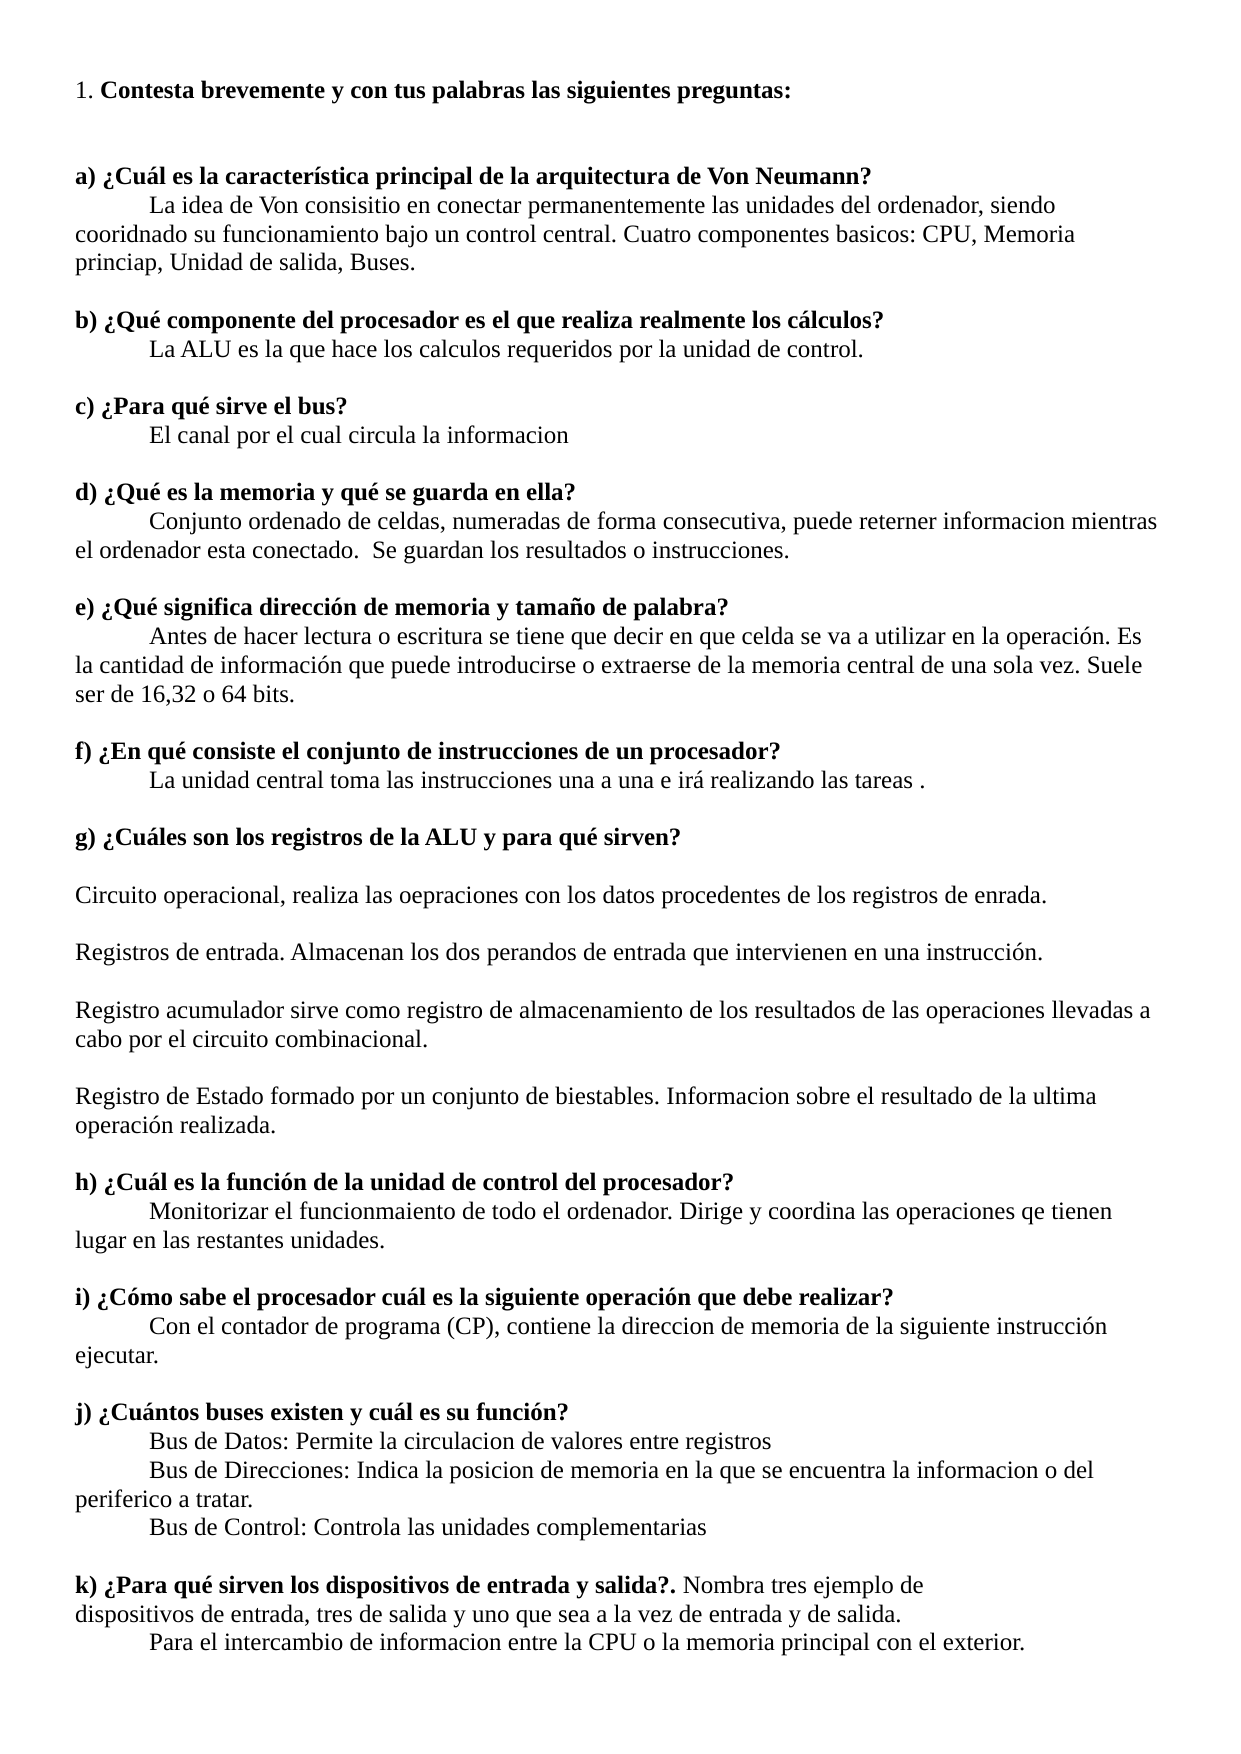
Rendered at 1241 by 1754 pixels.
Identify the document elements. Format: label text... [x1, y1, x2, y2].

text c) ¿Para qué sirve el bus? [75, 391, 1165, 420]
text Con el contador de programa (CP), contiene la direccion de memoria de la siguiente instrucción ejecutar. [75, 1311, 1165, 1369]
text Bus de Control: Controla las unidades complementarias [75, 1512, 1165, 1541]
text g) ¿Cuáles son los registros de la ALU y para qué sirven? [75, 822, 1165, 851]
text a) ¿Cuál es la característica principal de la arquitectura de Von Neumann? [75, 161, 1165, 190]
text Monitorizar el funcionmaiento de todo el ordenador. Dirige y coordina las operaciones qe tienen lugar en las restantes unidades. [75, 1196, 1165, 1254]
text Bus de Direcciones: Indica la posicion de memoria en la que se encuentra la informacion o del periferico a tratar. [75, 1455, 1165, 1512]
text i) ¿Cómo sabe el procesador cuál es la siguiente operación que debe realizar? [75, 1282, 1165, 1311]
text b) ¿Qué componente del procesador es el que realiza realmente los cálculos? [75, 305, 1165, 334]
text 1. Contesta brevemente y con tus palabras las siguientes preguntas: [75, 75, 1165, 104]
text Bus de Datos: Permite la circulacion de valores entre registros [75, 1426, 1165, 1455]
text Conjunto ordenado de celdas, numeradas de forma consecutiva, puede reterner informacion mientras el ordenador esta conectado. Se guardan los resultados o instrucciones. [75, 506, 1165, 564]
text Circuito operacional, realiza las oepraciones con los datos procedentes de los registros de enrada. [75, 880, 1165, 909]
text El canal por el cual circula la informacion [75, 420, 1165, 449]
text Registro de Estado formado por un conjunto de biestables. Informacion sobre el resultado de la ultima operación realizada. [75, 1081, 1165, 1139]
text La unidad central toma las instrucciones una a una e irá realizando las tareas . [75, 765, 1165, 794]
text La idea de Von consisitio en conectar permanentemente las unidades del ordenador, siendo cooridnado su funcionamiento bajo un control central. Cuatro componentes basicos: CPU, Memoria princiap, Unidad de salida, Buses. [75, 190, 1165, 276]
text La ALU es la que hace los calculos requeridos por la unidad de control. [75, 334, 1165, 362]
text dispositivos de entrada, tres de salida y uno que sea a la vez de entrada y de salida. [75, 1599, 1165, 1627]
text j) ¿Cuántos buses existen y cuál es su función? [75, 1397, 1165, 1426]
text f) ¿En qué consiste el conjunto de instrucciones de un procesador? [75, 736, 1165, 765]
text h) ¿Cuál es la función de la unidad de control del procesador? [75, 1167, 1165, 1196]
text k) ¿Para qué sirven los dispositivos de entrada y salida?. Nombra tres ejemplo de [75, 1570, 1165, 1599]
text Para el intercambio de informacion entre la CPU o la memoria principal con el exterior. [75, 1627, 1165, 1656]
text e) ¿Qué significa dirección de memoria y tamaño de palabra? [75, 592, 1165, 621]
text Registro acumulador sirve como registro de almacenamiento de los resultados de las operaciones llevadas a cabo por el circuito combinacional. [75, 995, 1165, 1052]
text d) ¿Qué es la memoria y qué se guarda en ella? [75, 477, 1165, 506]
text Antes de hacer lectura o escritura se tiene que decir en que celda se va a utilizar en la operación. Es la cantidad de información que puede introducirse o extraerse de la memoria central de una sola vez. Suele ser de 16,32 o 64 bits. [75, 621, 1165, 707]
text Registros de entrada. Almacenan los dos perandos de entrada que intervienen en una instrucción. [75, 937, 1165, 966]
